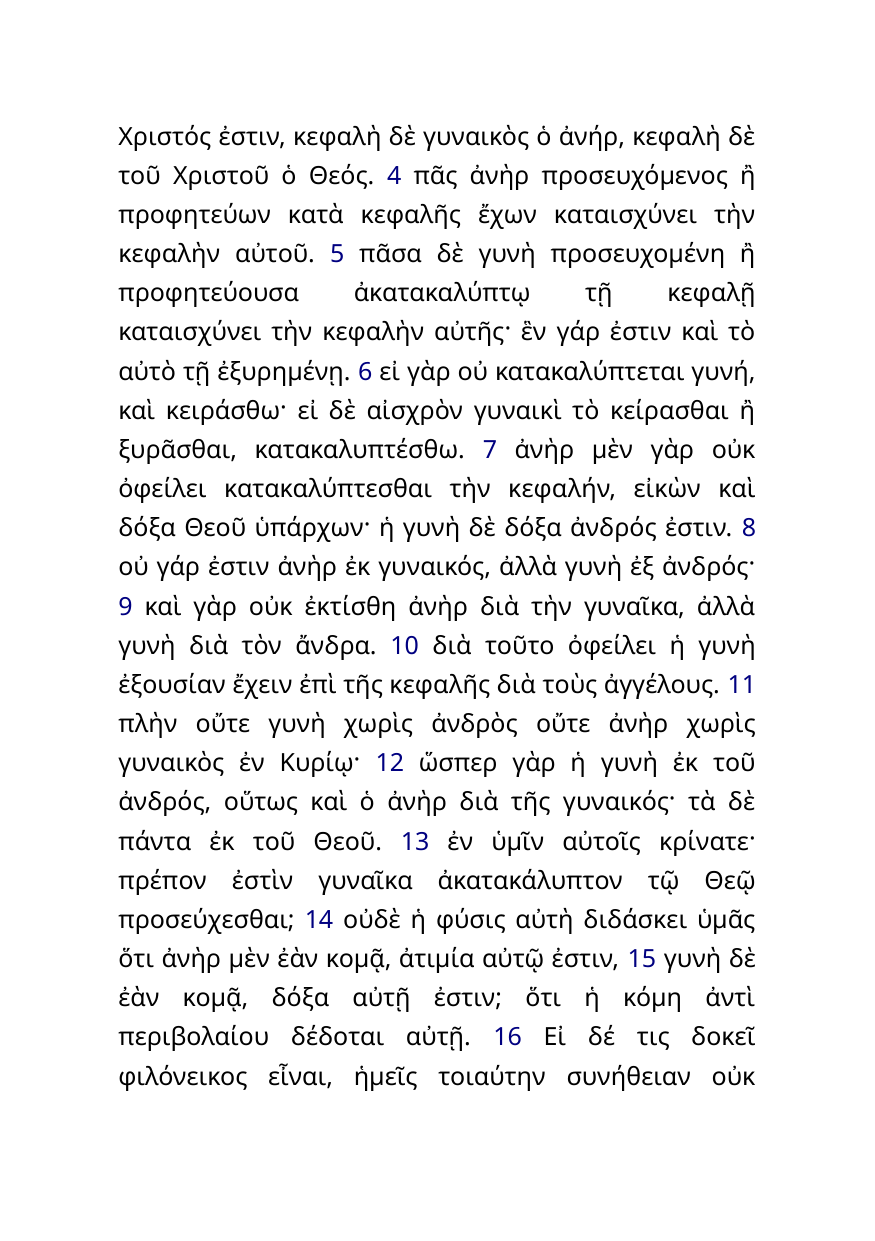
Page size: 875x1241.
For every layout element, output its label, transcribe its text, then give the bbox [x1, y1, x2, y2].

text Χριστός ἐστιν, κεφαλὴ δὲ γυναικὸς ὁ ἀνήρ, κεφαλὴ δὲ τοῦ Χριστοῦ ὁ Θεός. 4 πᾶς ἀνὴρ προσευχόμενος ἢ προφητεύων κατὰ κεφαλῆς ἔχων καταισχύνει τὴν κεφαλὴν αὐτοῦ. 5 πᾶσα δὲ γυνὴ προσευχομένη ἢ προφητεύουσα ἀκατακαλύπτῳ τῇ κεφαλῇ καταισχύνει τὴν κεφαλὴν αὐτῆς· ἓν γάρ ἐστιν καὶ τὸ αὐτὸ τῇ ἐξυρημένῃ. 6 εἰ γὰρ οὐ κατακαλύπτεται γυνή, καὶ κειράσθω· εἰ δὲ αἰσχρὸν γυναικὶ τὸ κείρασθαι ἢ ξυρᾶσθαι, κατακαλυπτέσθω. 7 ἀνὴρ μὲν γὰρ οὐκ ὀφείλει κατακαλύπτεσθαι τὴν κεφαλήν, εἰκὼν καὶ δόξα Θεοῦ ὑπάρχων· ἡ γυνὴ δὲ δόξα ἀνδρός ἐστιν. 8 οὐ γάρ ἐστιν ἀνὴρ ἐκ γυναικός, ἀλλὰ γυνὴ ἐξ ἀνδρός· 9 καὶ γὰρ οὐκ ἐκτίσθη ἀνὴρ διὰ τὴν γυναῖκα, ἀλλὰ γυνὴ διὰ τὸν ἄνδρα. 10 διὰ τοῦτο ὀφείλει ἡ γυνὴ ἐξουσίαν ἔχειν ἐπὶ τῆς κεφαλῆς διὰ τοὺς ἀγγέλους. 11 πλὴν οὔτε γυνὴ χωρὶς ἀνδρὸς οὔτε ἀνὴρ χωρὶς γυναικὸς ἐν Κυρίῳ· 12 ὥσπερ γὰρ ἡ γυνὴ ἐκ τοῦ ἀνδρός, οὕτως καὶ ὁ ἀνὴρ διὰ τῆς γυναικός· τὰ δὲ πάντα ἐκ τοῦ Θεοῦ. 13 ἐν ὑμῖν αὐτοῖς κρίνατε· πρέπον ἐστὶν γυναῖκα ἀκατακάλυπτον τῷ Θεῷ προσεύχεσθαι; 14 οὐδὲ ἡ φύσις αὐτὴ διδάσκει ὑμᾶς ὅτι ἀνὴρ μὲν ἐὰν κομᾷ, ἀτιμία αὐτῷ ἐστιν, 15 γυνὴ δὲ ἐὰν κομᾷ, δόξα αὐτῇ ἐστιν; ὅτι ἡ κόμη ἀντὶ περιβολαίου δέδοται αὐτῇ. 16 Εἰ δέ τις δοκεῖ φιλόνεικος εἶναι, ἡμεῖς τοιαύτην συνήθειαν οὐκ [118, 118, 756, 1092]
